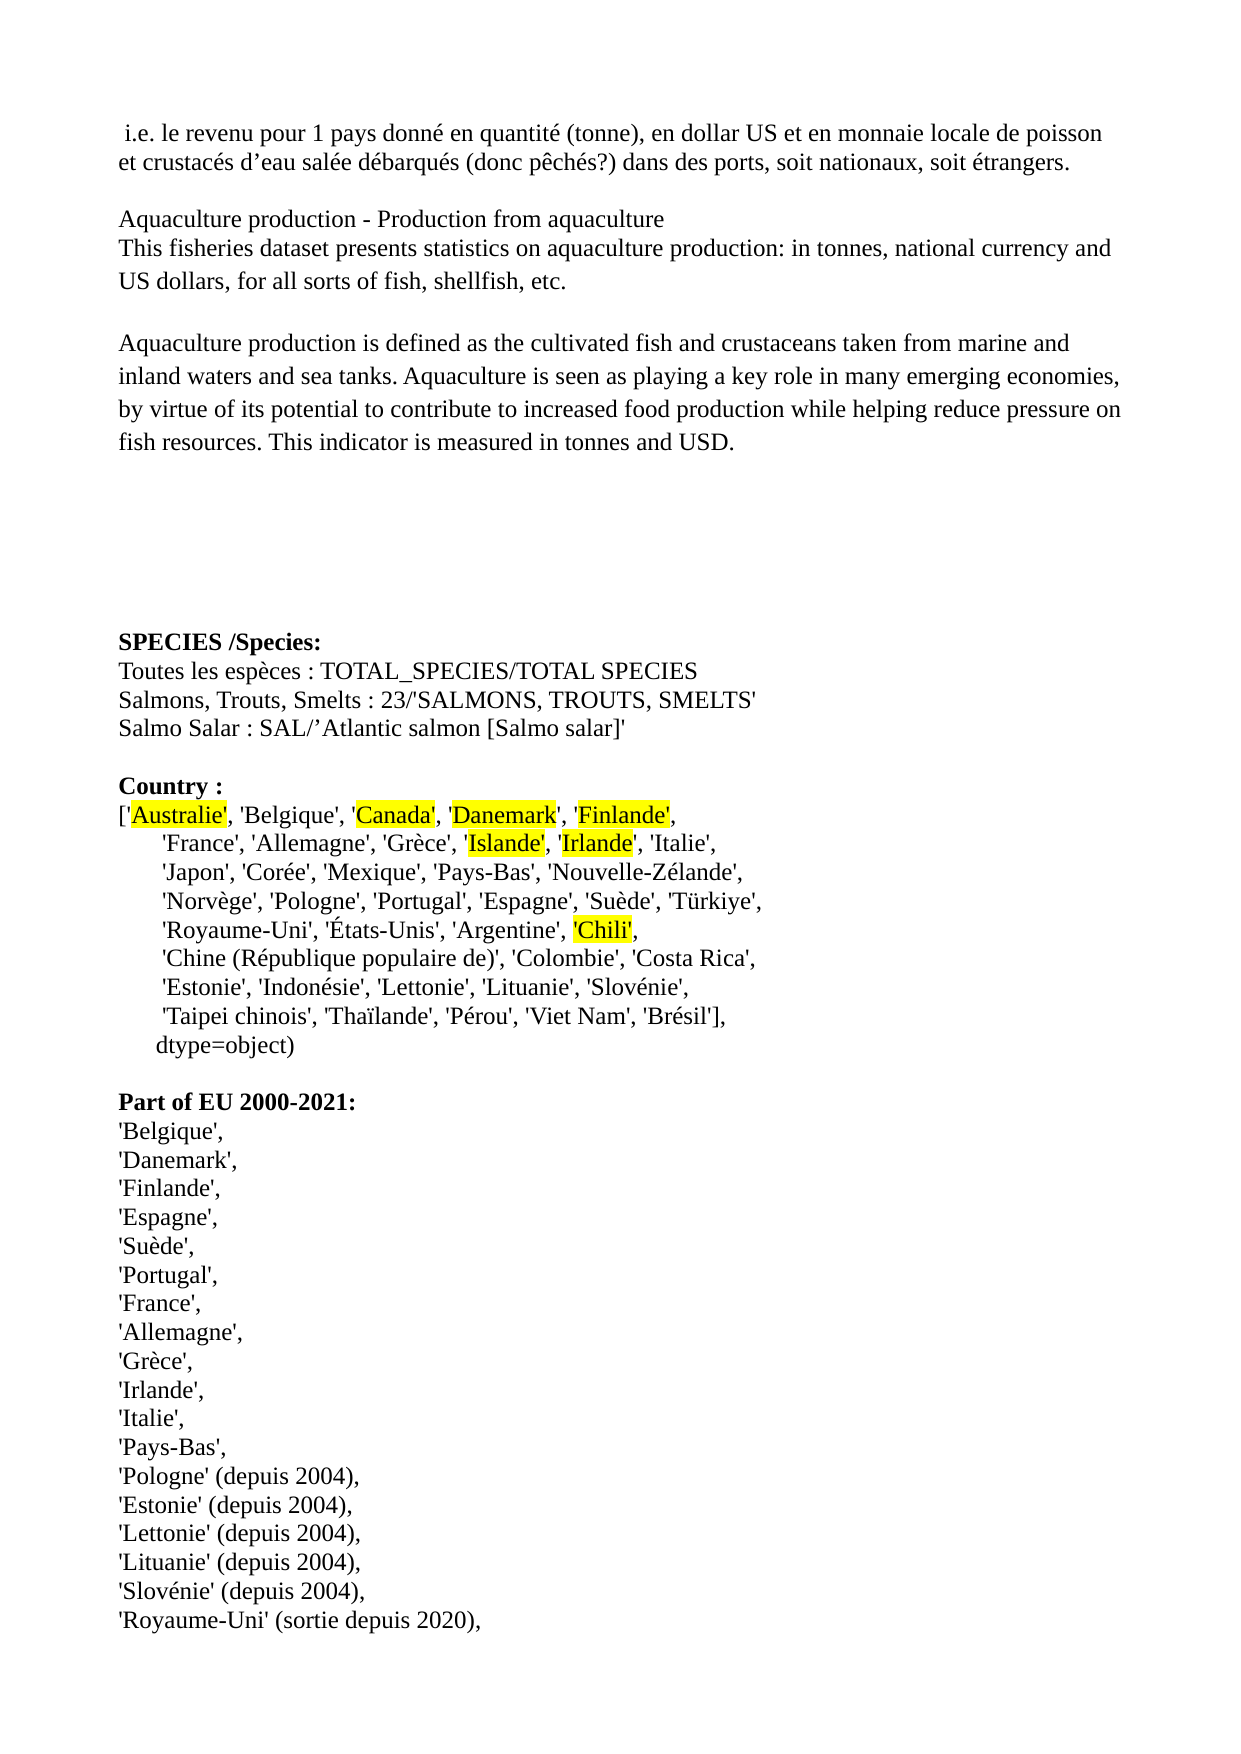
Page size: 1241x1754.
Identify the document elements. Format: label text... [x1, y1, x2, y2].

text Aquaculture production - Production from aquaculture [118, 204, 1122, 233]
text 'Finlande', [118, 1173, 1122, 1202]
text 'Norvège', 'Pologne', 'Portugal', 'Espagne', 'Suède', 'Türkiye', [118, 886, 1122, 915]
text 'Japon', 'Corée', 'Mexique', 'Pays-Bas', 'Nouvelle-Zélande', [118, 857, 1122, 886]
text dtype=object) [118, 1030, 1122, 1058]
text 'Estonie', 'Indonésie', 'Lettonie', 'Lituanie', 'Slovénie', [118, 972, 1122, 1001]
text 'France', 'Allemagne', 'Grèce', 'Islande', 'Irlande', 'Italie', [118, 828, 1122, 857]
text 'Chine (République populaire de)', 'Colombie', 'Costa Rica', [118, 943, 1122, 972]
text i.e. le revenu pour 1 pays donné en quantité (tonne), en dollar US et en monnaie locale de poisson et crustacés d’eau salée débarqués (donc pêchés?) dans des ports, soit nationaux, soit étrangers. [118, 118, 1122, 176]
text 'Pologne' (depuis 2004), [118, 1461, 1122, 1490]
text 'Irlande', [118, 1375, 1122, 1403]
text 'Royaume-Uni', 'États-Unis', 'Argentine', 'Chili', [118, 915, 1122, 943]
text Country : [118, 771, 1122, 800]
text 'Espagne', [118, 1202, 1122, 1231]
text 'Lituanie' (depuis 2004), [118, 1547, 1122, 1576]
text 'France', [118, 1288, 1122, 1317]
text 'Belgique', [118, 1116, 1122, 1145]
text Toutes les espèces : TOTAL_SPECIES/TOTAL SPECIES [118, 656, 1122, 685]
text 'Danemark', [118, 1145, 1122, 1173]
text 'Royaume-Uni' (sortie depuis 2020), [118, 1605, 1122, 1633]
text Part of EU 2000-2021: [118, 1087, 1122, 1116]
text ['Australie', 'Belgique', 'Canada', 'Danemark', 'Finlande', [118, 800, 1122, 828]
text 'Taipei chinois', 'Thaïlande', 'Pérou', 'Viet Nam', 'Brésil'], [118, 1001, 1122, 1030]
text Salmo Salar : SAL/’Atlantic salmon [Salmo salar]' [118, 713, 1122, 742]
text 'Lettonie' (depuis 2004), [118, 1518, 1122, 1547]
text 'Suède', [118, 1231, 1122, 1260]
text SPECIES /Species: [118, 627, 1122, 656]
text This fisheries dataset presents statistics on aquaculture production: in tonnes, national currency and US dollars, for all sorts of fish, shellfish, etc. [118, 233, 1122, 295]
text 'Estonie' (depuis 2004), [118, 1490, 1122, 1518]
text 'Pays-Bas', [118, 1432, 1122, 1461]
text 'Portugal', [118, 1260, 1122, 1288]
text 'Italie', [118, 1403, 1122, 1432]
text 'Grèce', [118, 1346, 1122, 1375]
text Aquaculture production is defined as the cultivated fish and crustaceans taken from marine and inland waters and sea tanks. Aquaculture is seen as playing a key role in many emerging economies, by virtue of its potential to contribute to increased food production while helping reduce pressure on fish resources. This indicator is measured in tonnes and USD. [118, 328, 1122, 456]
text 'Allemagne', [118, 1317, 1122, 1346]
text 'Slovénie' (depuis 2004), [118, 1576, 1122, 1605]
text Salmons, Trouts, Smelts : 23/'SALMONS, TROUTS, SMELTS' [118, 685, 1122, 713]
